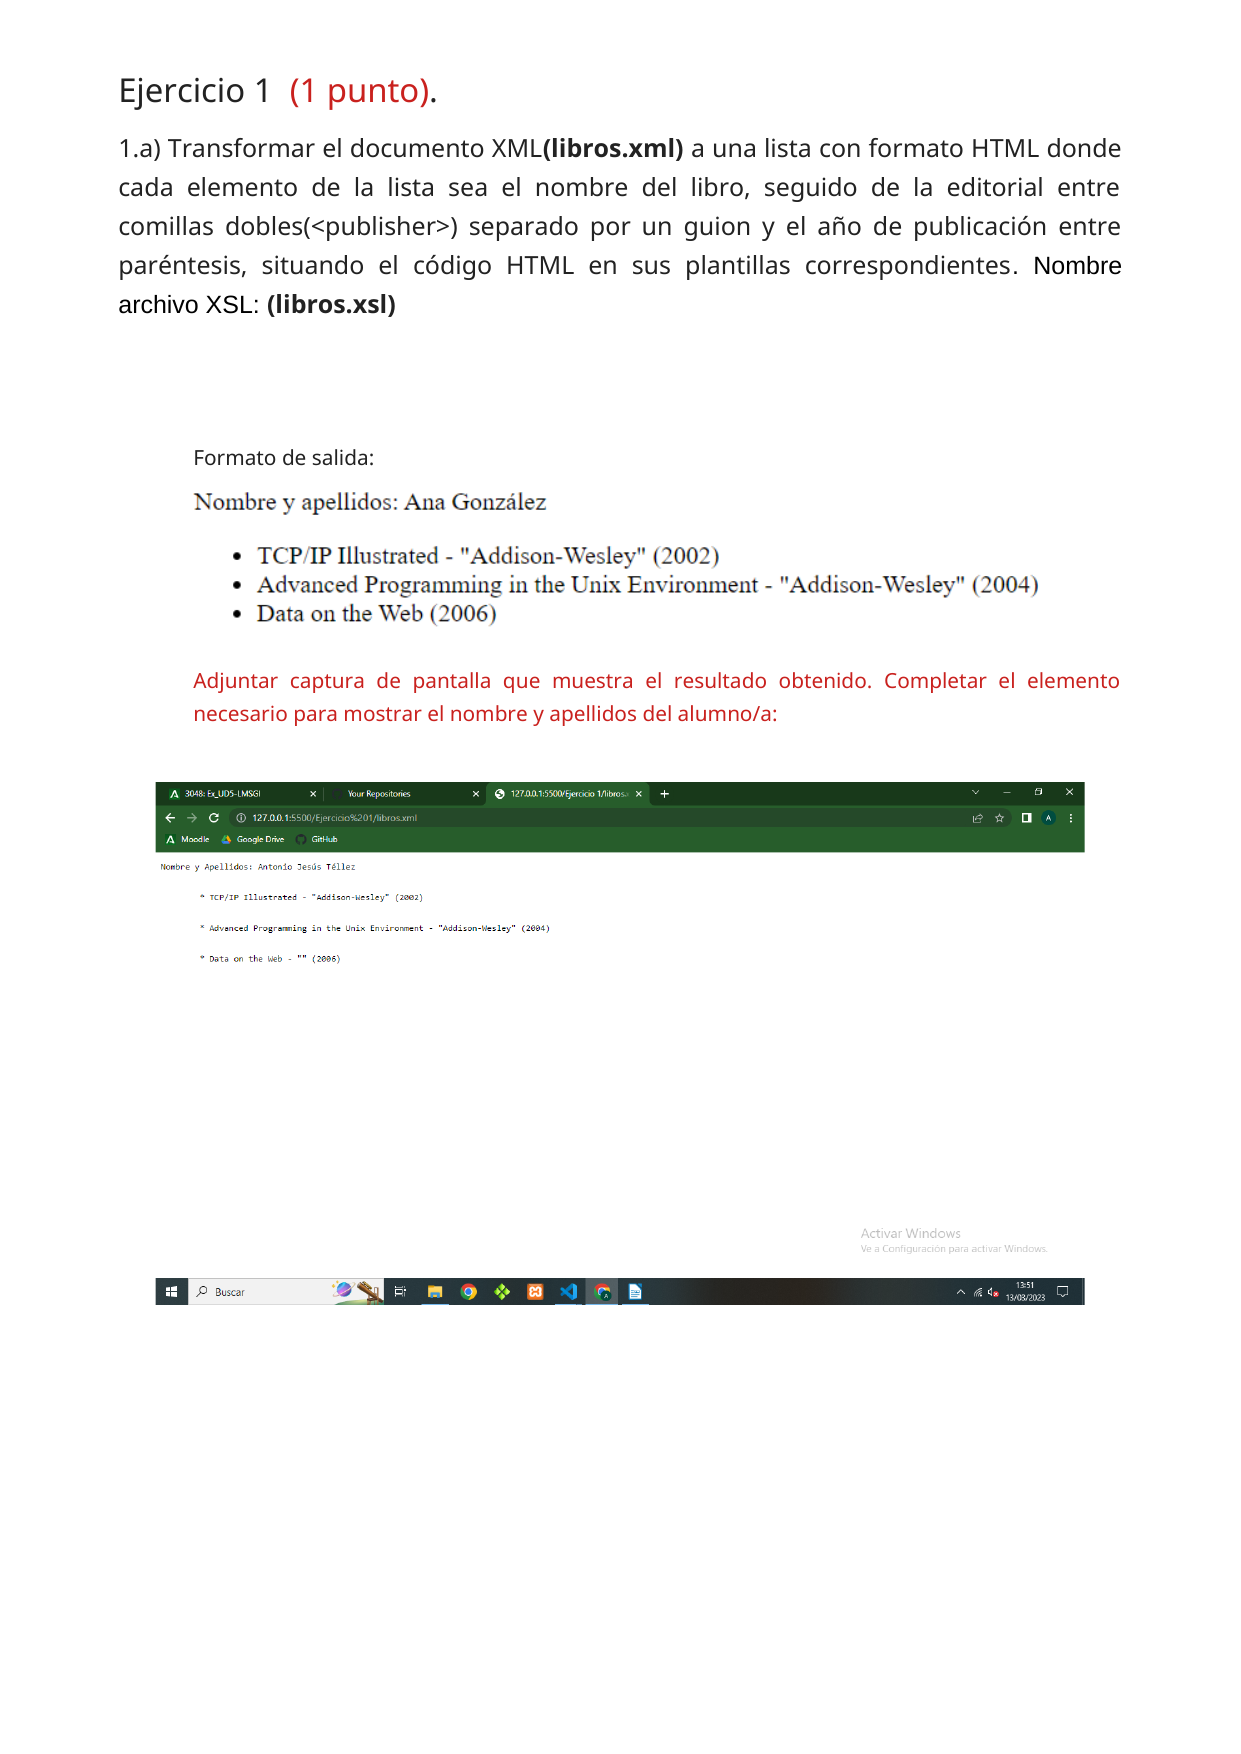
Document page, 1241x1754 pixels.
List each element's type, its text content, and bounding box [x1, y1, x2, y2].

picture [155, 782, 1085, 1305]
text 1.a) Transformar el documento XML(libros.xml) a una lista con formato HTML donde cada elemento de la lista sea el nombre del libro, seguido de la editorial entre comillas dobles(<publisher>) separado por un guion y el año de publicación entre paréntesis, situando el código HTML en sus plantillas correspondientes. Nombre archivo XSL: (libros.xsl) [118, 130, 1122, 321]
text Formato de salida: [118, 443, 1122, 471]
picture [192, 481, 1048, 639]
text Ejercicio 1 (1 punto). [118, 67, 1122, 112]
text Adjuntar captura de pantalla que muestra el resultado obtenido. Completar el elemento necesario para mostrar el nombre y apellidos del alumno/a: [193, 667, 1122, 728]
